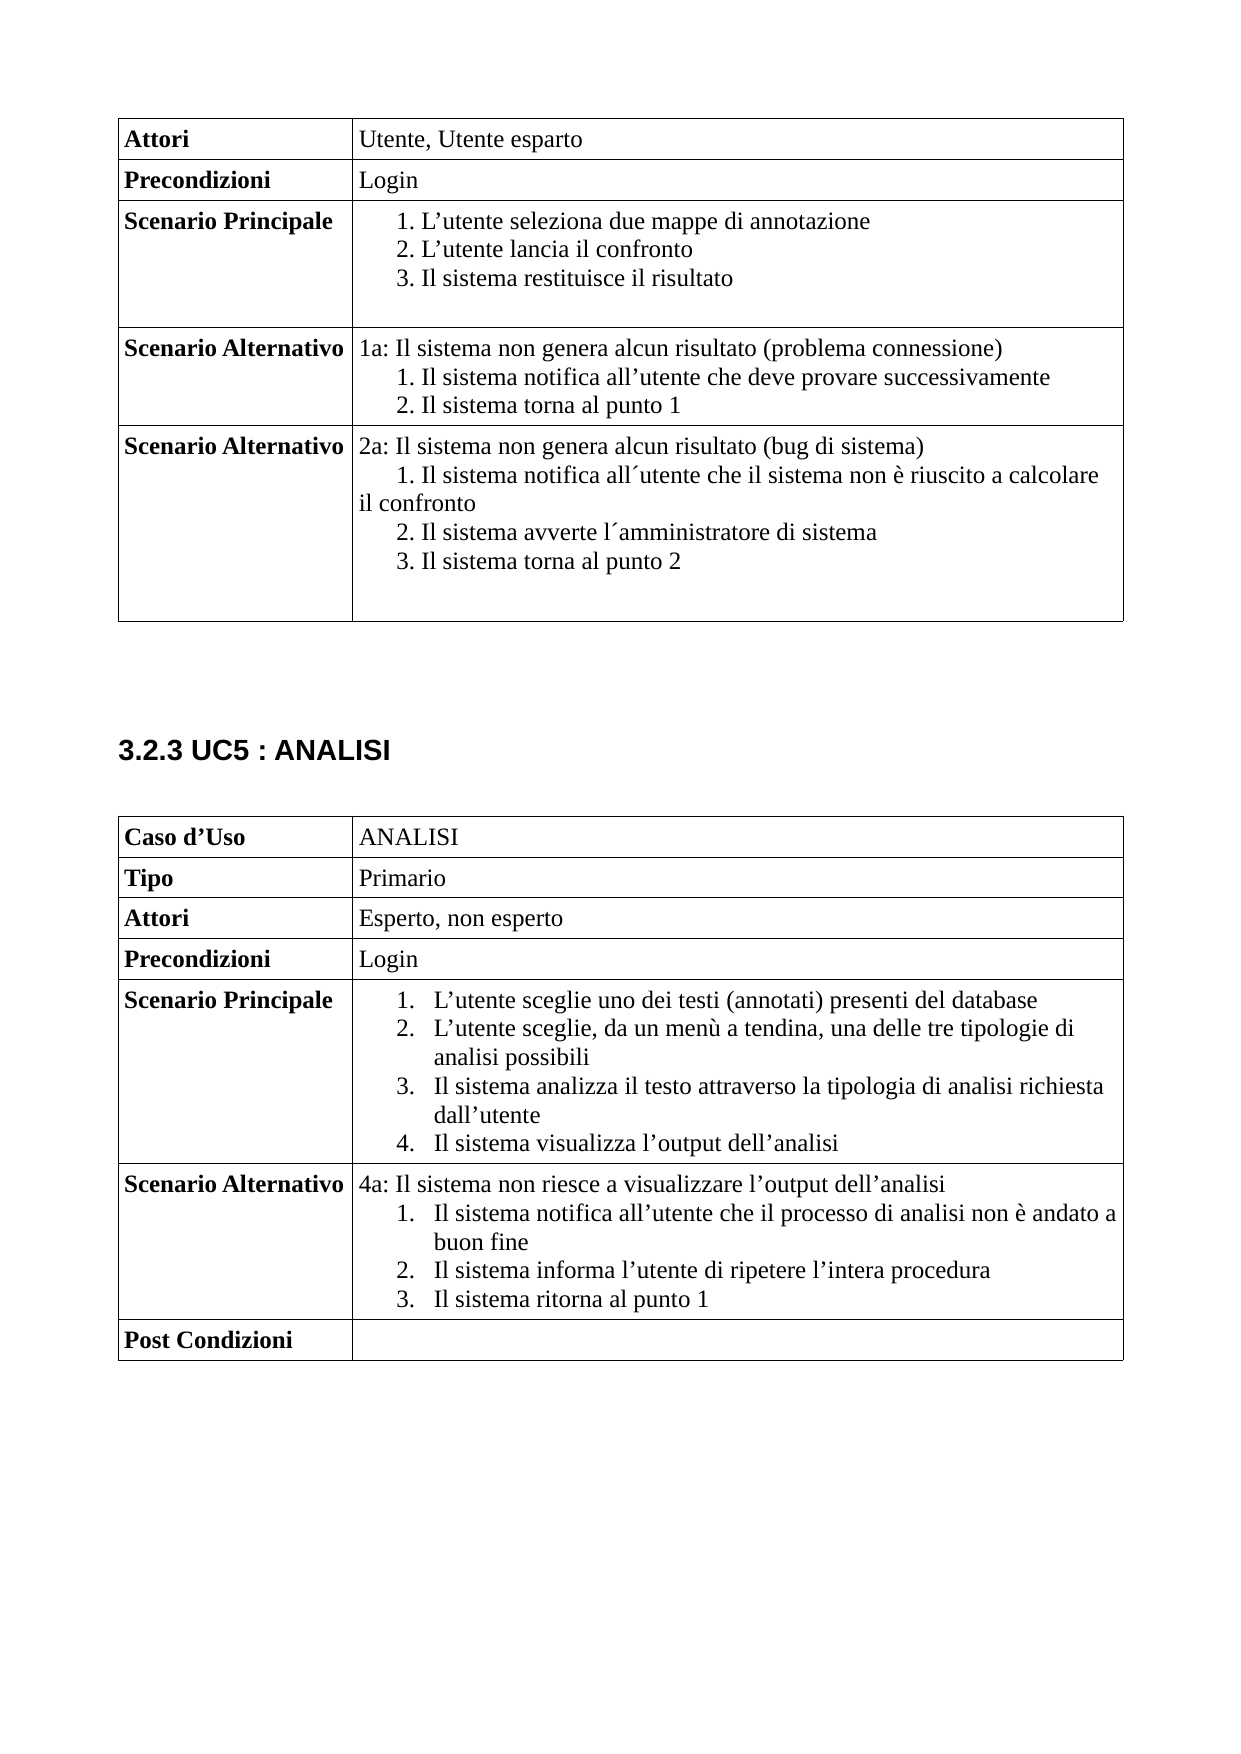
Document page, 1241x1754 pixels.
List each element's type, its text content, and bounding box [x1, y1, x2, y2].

table_cell Attori [119, 898, 352, 938]
table_cell Tipo [119, 858, 352, 897]
table_cell Utente, Utente esparto [353, 119, 1123, 159]
table_cell Precondizioni [119, 160, 352, 199]
table_cell 2a: Il sistema non genera alcun risultato (bug di sistema) 1. Il sistema notifica all´utente che il sistema non è riuscito a calcolare il confronto 2. Il sistema avverte l´amministratore di sistema 3. Il sistema torna al punto 2 [353, 426, 1123, 581]
table_cell L’utente sceglie uno dei testi (annotati) presenti del database L’utente sceglie, da un menù a tendina, una delle tre tipologie di analisi possibili Il sistema analizza il testo attraverso la tipologia di analisi richiesta dall’utente Il sistema visualizza l’output dell’analisi [353, 980, 1123, 1163]
table_cell Login [353, 939, 1123, 978]
table_cell [119, 581, 352, 621]
table_cell Login [353, 160, 1123, 199]
table_cell Scenario Principale [119, 980, 352, 1163]
table_header Caso d’Uso [119, 817, 352, 856]
table_cell Primario [353, 858, 1123, 897]
table_cell Scenario Alternativo [119, 1164, 352, 1319]
table_cell Post Condizioni [119, 1320, 352, 1359]
table_cell 1a: Il sistema non genera alcun risultato (problema connessione) 1. Il sistema notifica all’utente che deve provare successivamente 2. Il sistema torna al punto 1 [353, 328, 1123, 425]
table_cell Attori [119, 119, 352, 159]
table_header ANALISI [353, 817, 1123, 856]
table_cell Scenario Principale [119, 201, 352, 327]
table_cell Scenario Alternativo [119, 426, 352, 581]
table_cell [353, 581, 1123, 621]
table_cell 1. L’utente seleziona due mappe di annotazione 2. L’utente lancia il confronto 3. Il sistema restituisce il risultato [353, 201, 1123, 327]
table_cell Esperto, non esperto [353, 898, 1123, 938]
table_cell Scenario Alternativo [119, 328, 352, 425]
table_cell 4a: Il sistema non riesce a visualizzare l’output dell’analisi Il sistema notifica all’utente che il processo di analisi non è andato a buon fine Il sistema informa l’utente di ripetere l’intera procedura Il sistema ritorna al punto 1 [353, 1164, 1123, 1319]
subtitle 3.2.3 UC5 : ANALISI [118, 733, 1122, 767]
table_cell [353, 1320, 1123, 1359]
table_cell Precondizioni [119, 939, 352, 978]
